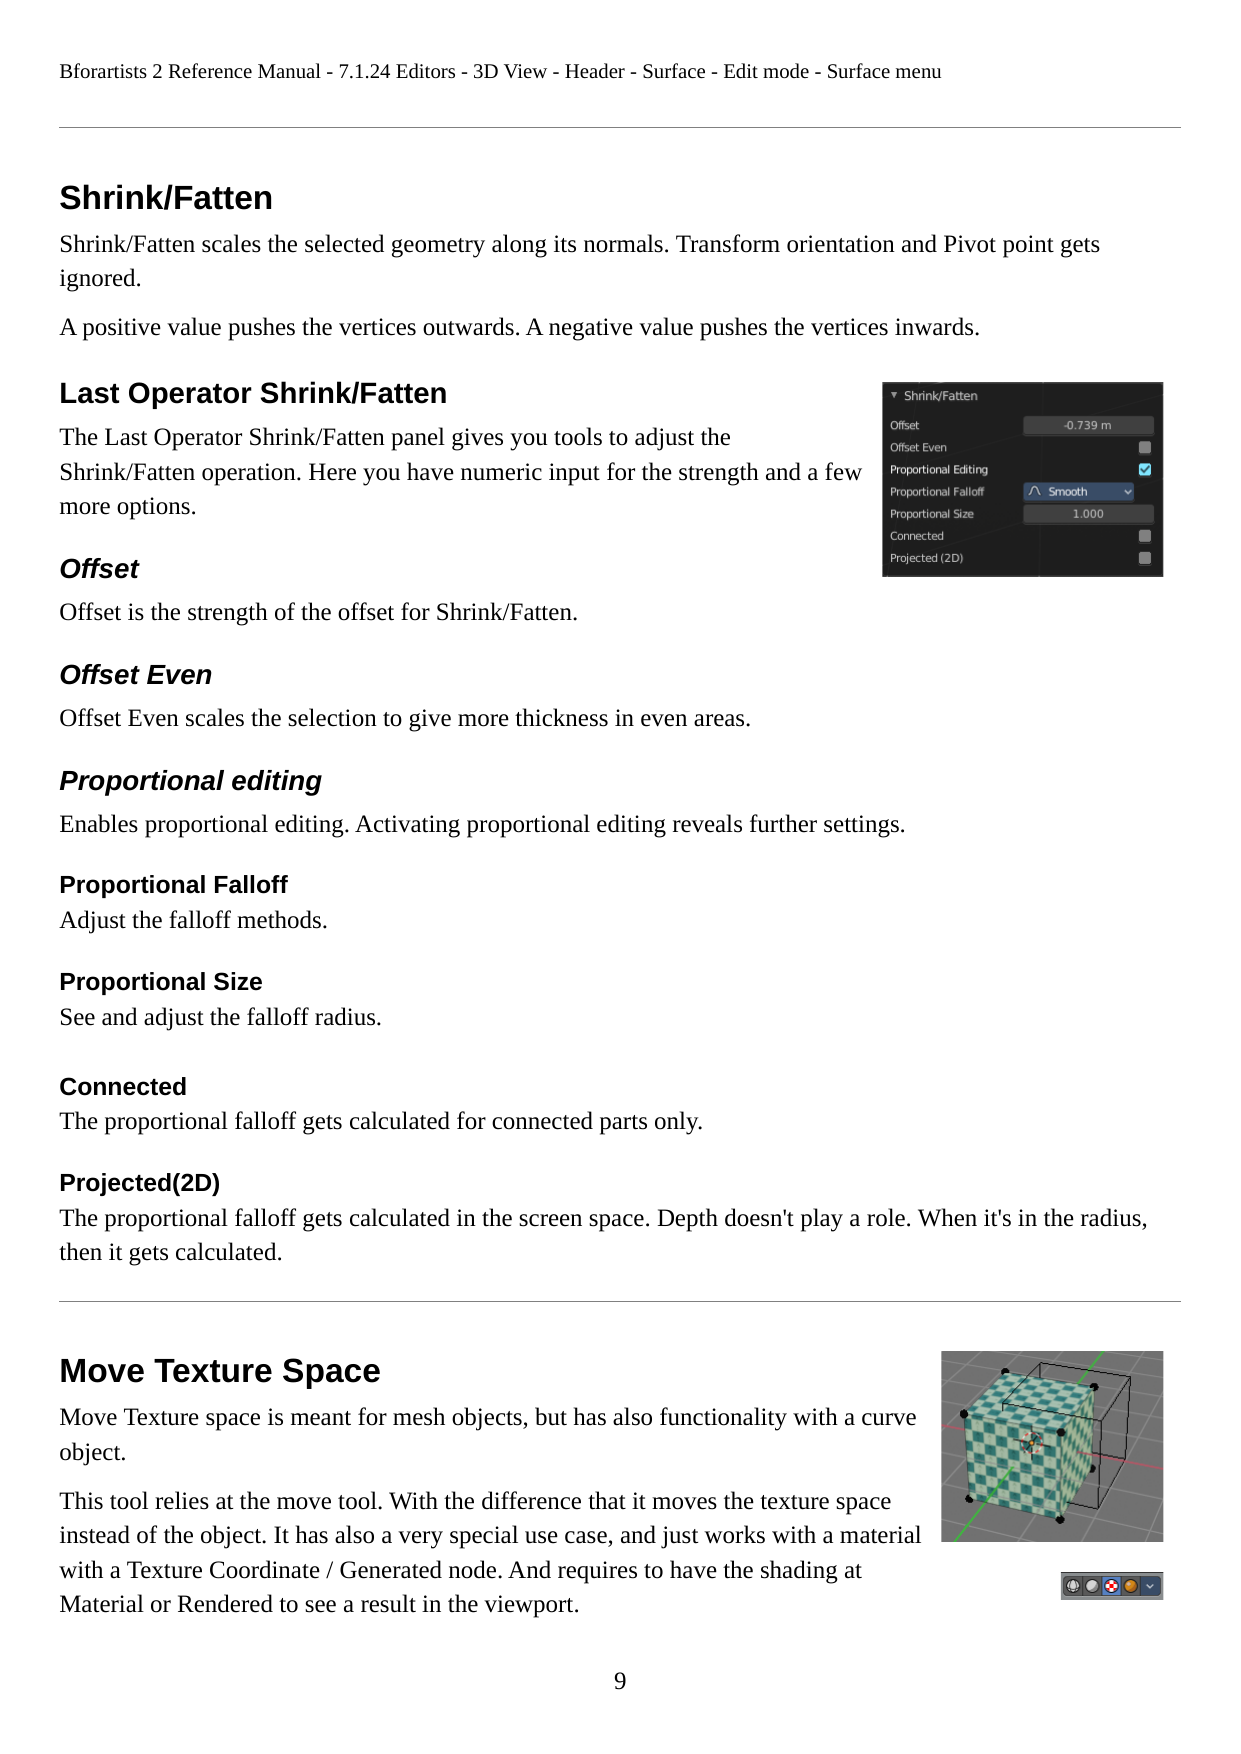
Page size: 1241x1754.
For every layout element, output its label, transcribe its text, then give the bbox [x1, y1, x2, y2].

text The Last Operator Shrink/Fatten panel gives you tools to adjust the Shrink/Fatten operation. Here you have numeric input for the strength and a few more options. [59, 422, 882, 520]
subtitle Move Texture Space [59, 1351, 941, 1390]
picture [1060, 1572, 1164, 1600]
subtitle [1164, 1351, 1181, 1390]
subtitle Projected(2D) [59, 1168, 1181, 1197]
text Shrink/Fatten scales the selected geometry along its normals. Transform orientation and Pivot point gets ignored. [59, 229, 1181, 292]
subtitle Offset Even [59, 659, 1181, 691]
text Move Texture space is meant for mesh objects, but has also functionality with a curve object. [59, 1402, 941, 1466]
subtitle Proportional Size [59, 967, 1181, 995]
text Offset is the strength of the offset for Shrink/Fatten. [59, 597, 1181, 626]
text Adjust the falloff methods. [59, 905, 1181, 934]
text See and adjust the falloff radius. [59, 1002, 1181, 1030]
picture [941, 1351, 1164, 1542]
subtitle Shrink/Fatten [59, 178, 1181, 216]
picture [882, 382, 1164, 577]
text The proportional falloff gets calculated for connected parts only. [59, 1106, 1181, 1135]
subtitle Proportional editing [59, 764, 1181, 796]
text Enables proportional editing. Activating proportional editing reveals further settings. [59, 809, 1181, 838]
subtitle Proportional Falloff [59, 871, 1181, 899]
text The proportional falloff gets calculated in the screen space. Depth doesn't play a role. When it's in the radius, then it gets calculated. [59, 1203, 1181, 1266]
subtitle Offset [59, 553, 1181, 584]
text A positive value pushes the vertices outwards. A negative value pushes the vertices inwards. [59, 312, 1181, 341]
subtitle Last Operator Shrink/Fatten [59, 376, 1181, 410]
subtitle Connected [59, 1072, 1181, 1100]
text Offset Even scales the selection to give more thickness in even areas. [59, 703, 1181, 732]
text This tool relies at the move tool. With the difference that it moves the texture space instead of the object. It has also a very special use case, and just works with a material with a Texture Coordinate / Generated node. And requires to have the shading at Material or Rendered to see a result in the viewport. [59, 1486, 1181, 1618]
